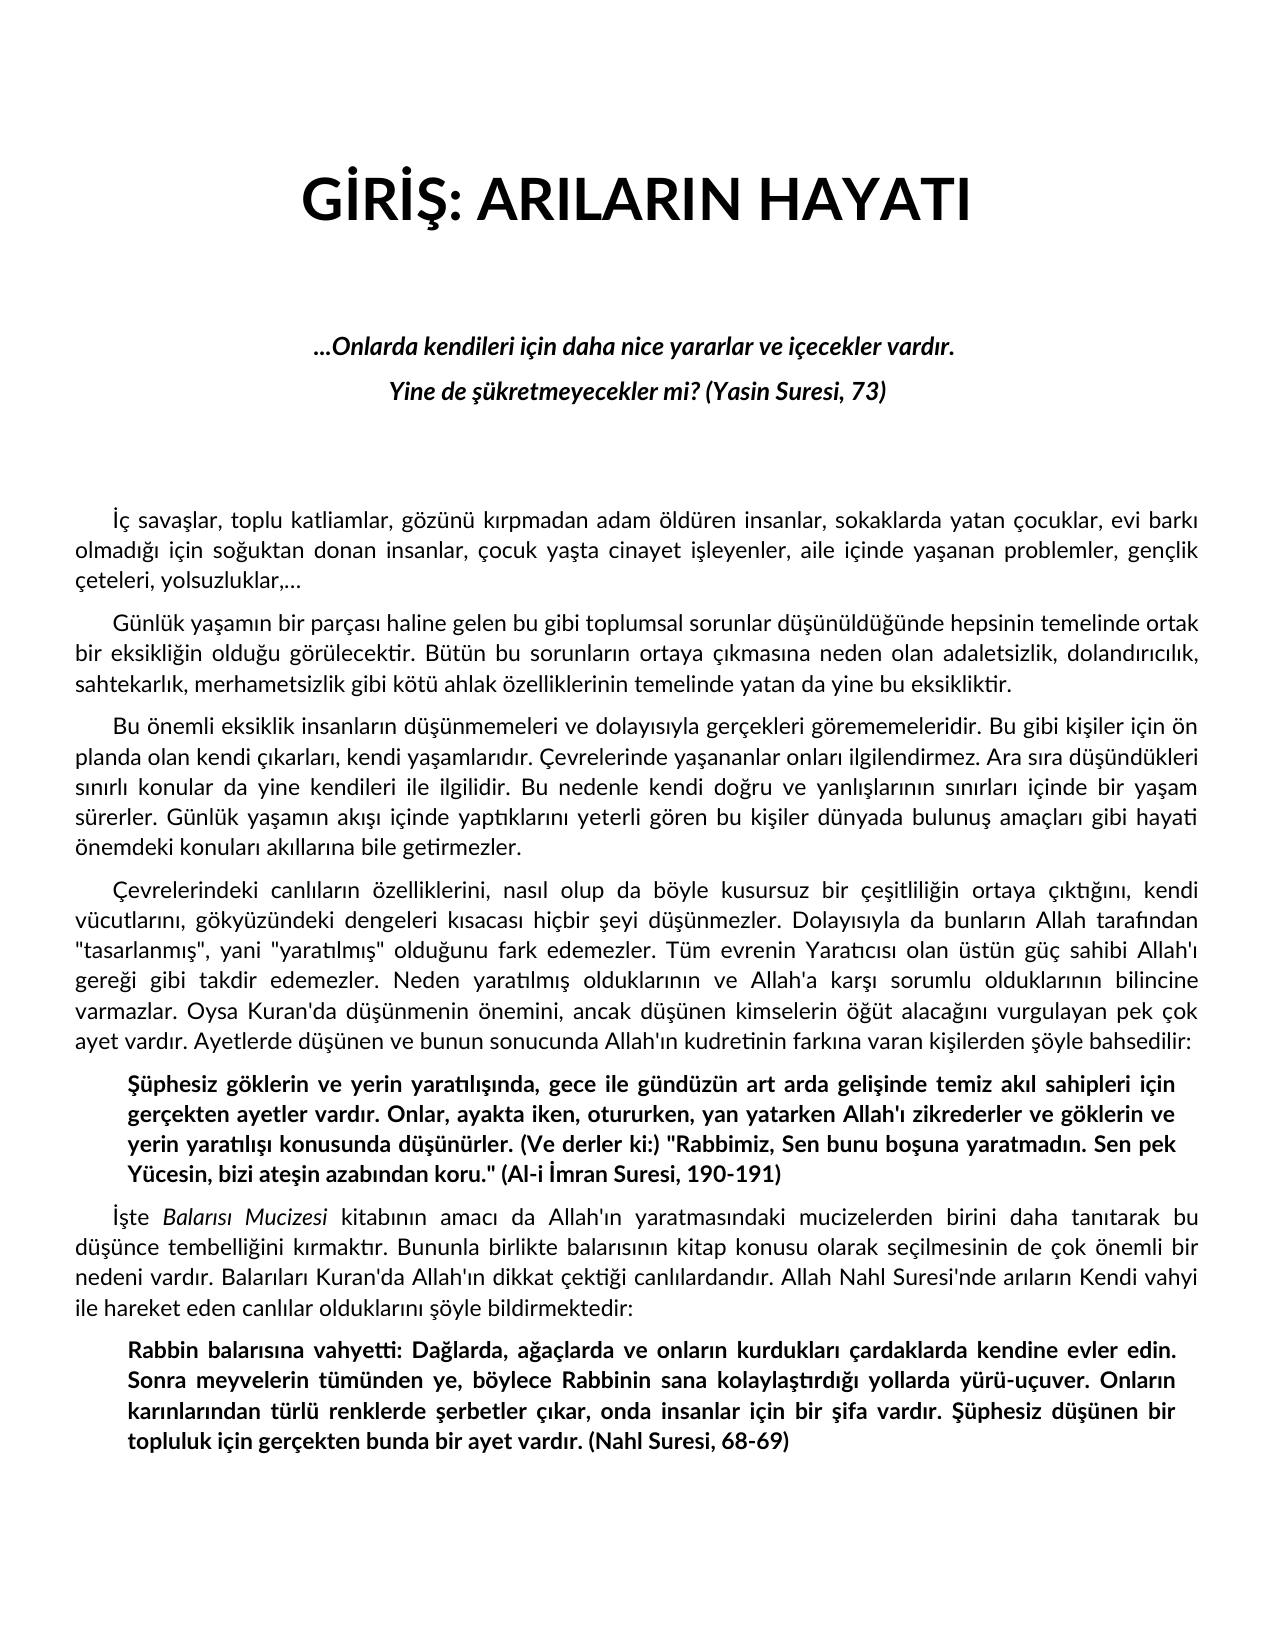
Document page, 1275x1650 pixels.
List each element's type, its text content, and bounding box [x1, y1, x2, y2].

subtitle GİRİŞ: ARILARIN HAYATI [75, 162, 1200, 232]
text İç savaşlar, toplu katliamlar, gözünü kırpmadan adam öldüren insanlar, sokaklarda yatan çocuklar, evi barkı olmadığı için soğuktan donan insanlar, çocuk yaşta cinayet işleyenler, aile içinde yaşanan problemler, gençlik çeteleri, yolsuzluklar,… [75, 506, 1200, 594]
text ...Onlarda kendileri için daha nice yararlar ve içecekler vardır. Yine de şükretmeyecekler mi? (Yasin Suresi, 73) [75, 330, 1200, 405]
text Bu önemli eksiklik insanların düşünmemeleri ve dolayısıyla gerçekleri görememeleridir. Bu gibi kişiler için ön planda olan kendi çıkarları, kendi yaşamlarıdır. Çevrelerinde yaşananlar onları ilgilendirmez. Ara sıra düşündükleri sınırlı konular da yine kendileri ile ilgilidir. Bu nedenle kendi doğru ve yanlışlarının sınırları içinde bir yaşam sürerler. Günlük yaşamın akışı içinde yaptıklarını yeterli gören bu kişiler dünyada bulunuş amaçları gibi hayati önemdeki konuları akıllarına bile getirmezler. [75, 712, 1200, 860]
text Çevrelerindeki canlıların özelliklerini, nasıl olup da böyle kusursuz bir çeşitliliğin ortaya çıktığını, kendi vücutlarını, gökyüzündeki dengeleri kısacası hiçbir şeyi düşünmezler. Dolayısıyla da bunların Allah tarafından "tasarlanmış", yani "yaratılmış" olduğunu fark edemezler. Tüm evrenin Yaratıcısı olan üstün güç sahibi Allah'ı gereği gibi takdir edemezler. Neden yaratılmış olduklarının ve Allah'a karşı sorumlu olduklarının bilincine varmazlar. Oysa Kuran'da düşünmenin önemini, ancak düşünen kimselerin öğüt alacağını vurgulayan pek çok ayet vardır. Ayetlerde düşünen ve bunun sonucunda Allah'ın kudretinin farkına varan kişilerden şöyle bahsedilir: [75, 876, 1200, 1054]
text Şüphesiz göklerin ve yerin yaratılışında, gece ile gündüzün art arda gelişinde temiz akıl sahipleri için gerçekten ayetler vardır. Onlar, ayakta iken, otururken, yan yatarken Allah'ı zikrederler ve göklerin ve yerin yaratılışı konusunda düşünürler. (Ve derler ki:) "Rabbimiz, Sen bunu boşuna yaratmadın. Sen pek Yücesin, bizi ateşin azabından koru." (Al-i İmran Suresi, 190-191) [127, 1069, 1177, 1187]
text Rabbin balarısına vahyetti: Dağlarda, ağaçlarda ve onların kurdukları çardaklarda kendine evler edin. Sonra meyvelerin tümünden ye, böylece Rabbinin sana kolaylaştırdığı yollarda yürü-uçuver. Onların karınlarından türlü renklerde şerbetler çıkar, onda insanlar için bir şifa vardır. Şüphesiz düşünen bir topluluk için gerçekten bunda bir ayet vardır. (Nahl Suresi, 68-69) [127, 1336, 1177, 1454]
text İşte Balarısı Mucizesi kitabının amacı da Allah'ın yaratmasındaki mucizelerden birini daha tanıtarak bu düşünce tembelliğini kırmaktır. Bununla birlikte balarısının kitap konusu olarak seçilmesinin de çok önemli bir nedeni vardır. Balarıları Kuran'da Allah'ın dikkat çektiği canlılardandır. Allah Nahl Suresi'nde arıların Kendi vahyi ile hareket eden canlılar olduklarını şöyle bildirmektedir: [75, 1203, 1200, 1321]
text Günlük yaşamın bir parçası haline gelen bu gibi toplumsal sorunlar düşünüldüğünde hepsinin temelinde ortak bir eksikliğin olduğu görülecektir. Bütün bu sorunların ortaya çıkmasına neden olan adaletsizlik, dolandırıcılık, sahtekarlık, merhametsizlik gibi kötü ahlak özelliklerinin temelinde yatan da yine bu eksikliktir. [75, 609, 1200, 697]
